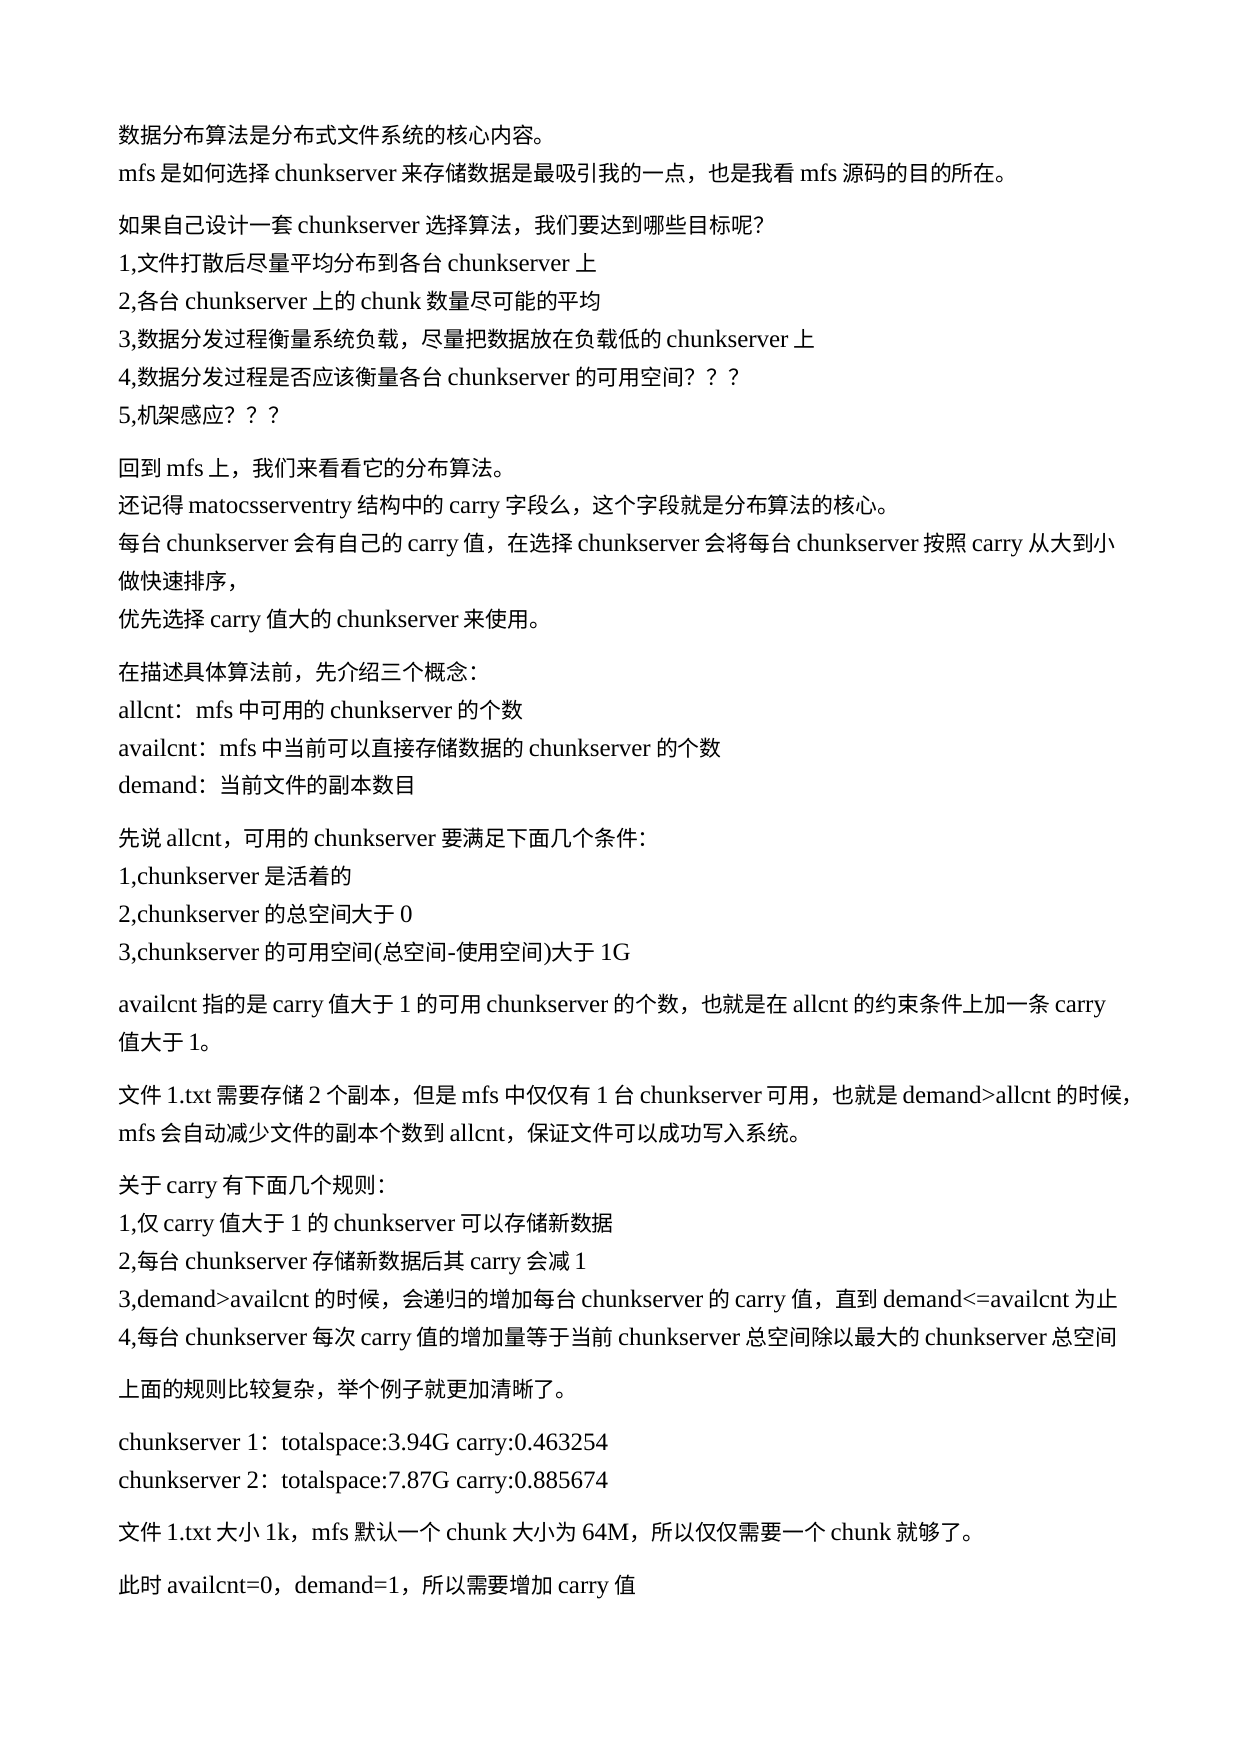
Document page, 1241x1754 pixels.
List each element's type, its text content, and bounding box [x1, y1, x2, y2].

text availcnt指的是carry值大于1的可用chunkserver的个数，也就是在allcnt的约束条件上加一条carry值大于1。 [118, 987, 1122, 1057]
text 回到mfs上，我们来看看它的分布算法。 还记得matocsserventry结构中的carry字段么，这个字段就是分布算法的核心。 每台chunkserver会有自己的carry值，在选择chunkserver会将每台chunkserver按照carry从大到小做快速排序， 优先选择carry值大的chunkserver来使用。 [118, 451, 1122, 634]
text 如果自己设计一套chunkserver选择算法，我们要达到哪些目标呢？ 1,文件打散后尽量平均分布到各台chunkserver上 2,各台chunkserver上的chunk数量尽可能的平均 3,数据分发过程衡量系统负载，尽量把数据放在负载低的chunkserver上 4,数据分发过程是否应该衡量各台chunkserver的可用空间？？？ 5,机架感应？？？ [118, 208, 1122, 430]
text 先说allcnt，可用的chunkserver要满足下面几个条件： 1,chunkserver是活着的 2,chunkserver的总空间大于0 3,chunkserver的可用空间(总空间-使用空间)大于1G [118, 821, 1122, 966]
text 数据分布算法是分布式文件系统的核心内容。 mfs是如何选择chunkserver来存储数据是最吸引我的一点，也是我看mfs源码的目的所在。 [118, 118, 1240, 188]
text chunkserver 1：totalspace:3.94G carry:0.463254 chunkserver 2：totalspace:7.87G carry:0.885674 [118, 1425, 1122, 1494]
text 上面的规则比较复杂，举个例子就更加清晰了。 [118, 1372, 1122, 1404]
text 在描述具体算法前，先介绍三个概念： allcnt：mfs中可用的chunkserver的个数 availcnt：mfs中当前可以直接存储数据的chunkserver的个数 demand：当前文件的副本数目 [118, 655, 1122, 800]
text 文件1.txt需要存储2个副本，但是mfs中仅仅有1台chunkserver可用，也就是demand>allcnt的时候， mfs会自动减少文件的副本个数到allcnt，保证文件可以成功写入系统。 [118, 1078, 1122, 1147]
text 关于carry有下面几个规则： 1,仅carry值大于1的chunkserver可以存储新数据 2,每台chunkserver存储新数据后其carry会减1 3,demand>availcnt的时候，会递归的增加每台chunkserver的carry值，直到demand<=availcnt为止 4,每台chunkserver每次carry值的增加量等于当前chunkserver总空间除以最大的chunkserver总空间 [118, 1168, 1122, 1351]
text 此时 availcnt=0，demand=1，所以需要增加carry值 [118, 1568, 1122, 1599]
text 文件1.txt大小1k，mfs默认一个chunk大小为64M，所以仅仅需要一个chunk就够了。 [118, 1515, 1122, 1547]
